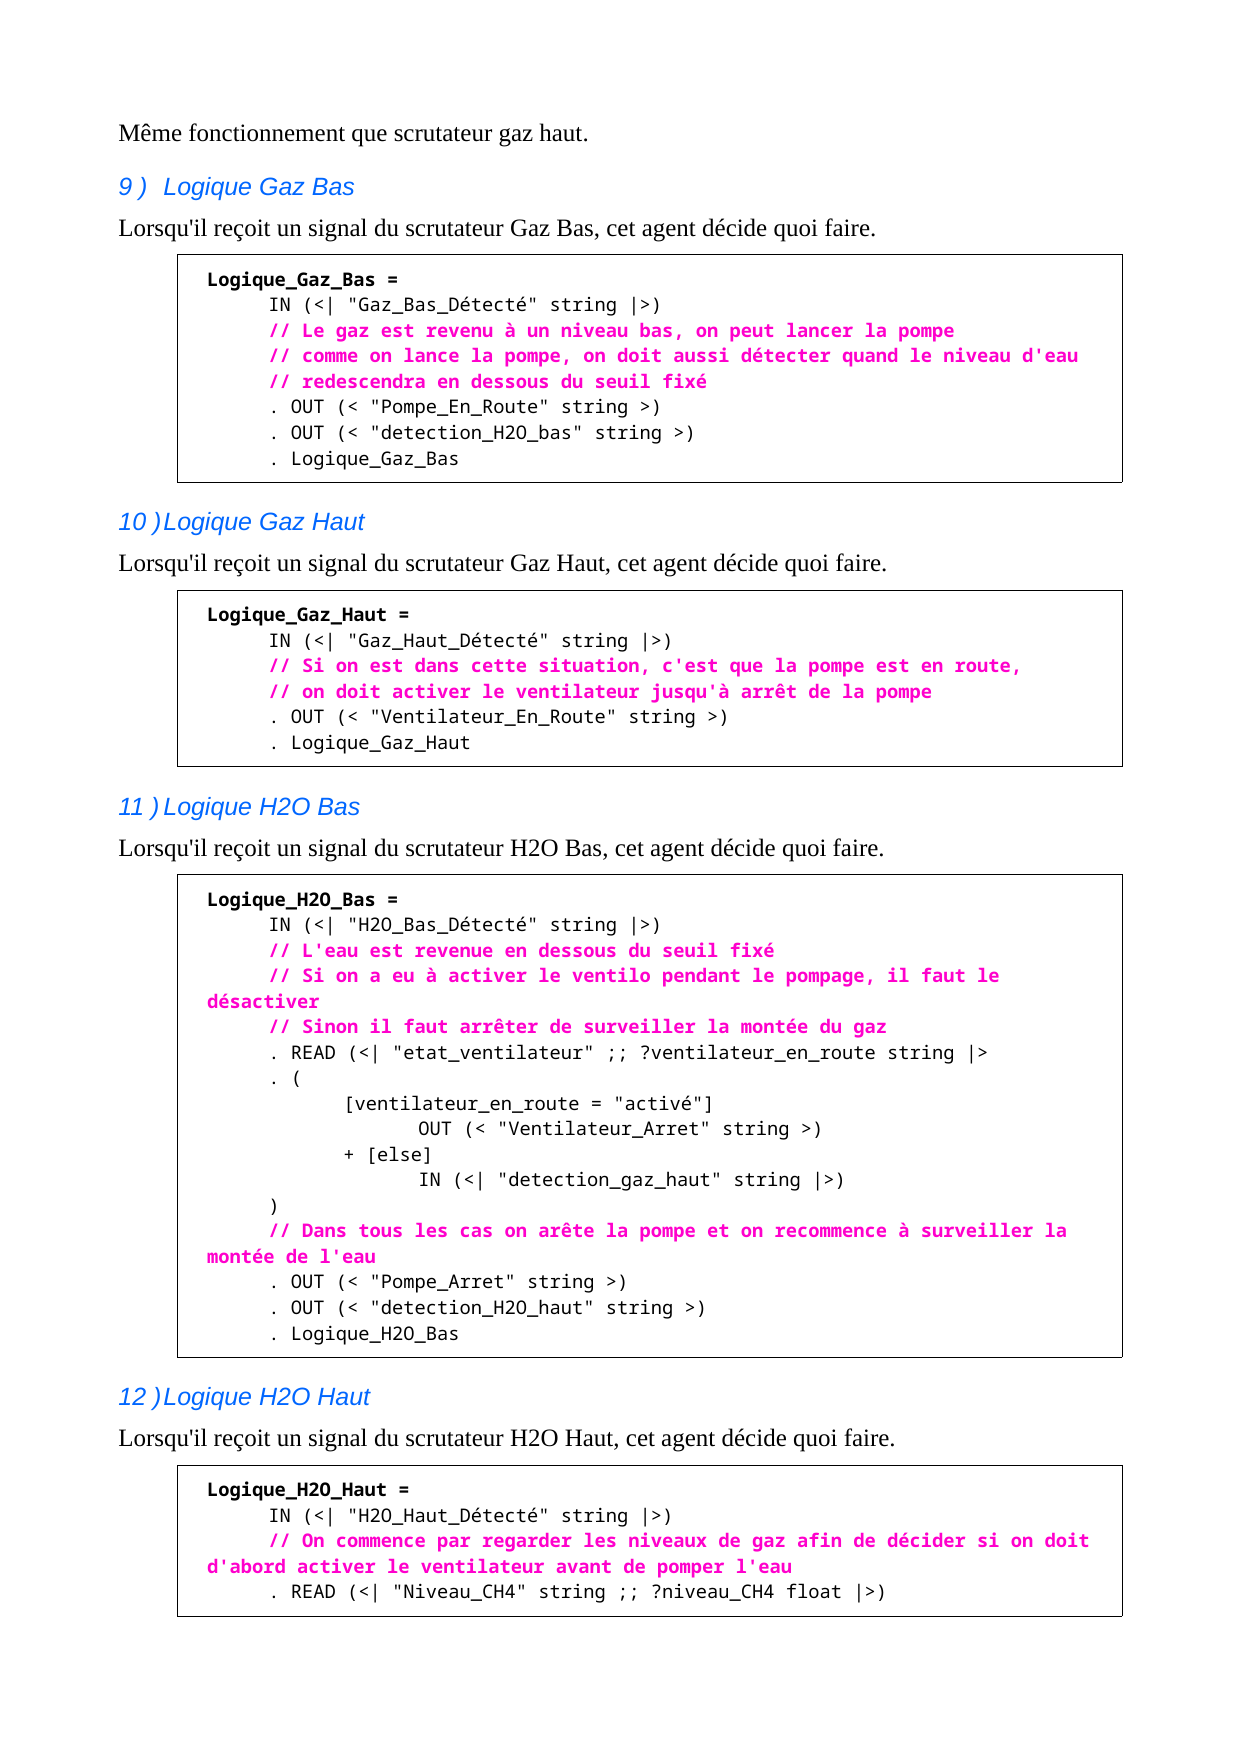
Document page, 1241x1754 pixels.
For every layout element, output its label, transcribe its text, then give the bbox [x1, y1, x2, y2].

subtitle Logique H2O Haut [118, 1382, 1122, 1411]
text Lorsqu'il reçoit un signal du scrutateur H2O Haut, cet agent décide quoi faire. [118, 1423, 1122, 1452]
text . OUT (< "Ventilateur_En_Route" string >) [178, 692, 1122, 717]
subtitle Logique Gaz Haut [118, 507, 1122, 536]
text // on doit activer le ventilateur jusqu'à arrêt de la pompe [178, 666, 1122, 692]
text . READ (<| "Niveau_CH4" string ;; ?niveau_CH4 float |>) [178, 1567, 1122, 1616]
text Même fonctionnement que scrutateur gaz haut. [118, 118, 1122, 147]
text . Logique_H2O_Bas [178, 1308, 1122, 1357]
text [ventilateur_en_route = "activé"] [178, 1078, 1122, 1104]
text IN (<| "H2O_Haut_Détecté" string |>) [178, 1490, 1122, 1516]
text . ( [178, 1053, 1122, 1078]
text . READ (<| "etat_ventilateur" ;; ?ventilateur_en_route string |> [178, 1027, 1122, 1053]
text . OUT (< "Pompe_Arret" string >) [178, 1257, 1122, 1282]
text Lorsqu'il reçoit un signal du scrutateur H2O Bas, cet agent décide quoi faire. [118, 833, 1122, 862]
text . OUT (< "Pompe_En_Route" string >) [178, 382, 1122, 407]
text + [else] [178, 1129, 1122, 1155]
text OUT (< "Ventilateur_Arret" string >) [178, 1104, 1122, 1129]
text // Dans tous les cas on arête la pompe et on recommence à surveiller la montée de l'eau [178, 1206, 1122, 1257]
text // Si on a eu à activer le ventilo pendant le pompage, il faut le désactiver [178, 951, 1122, 1002]
text . Logique_Gaz_Bas [178, 433, 1122, 482]
text // On commence par regarder les niveaux de gaz afin de décider si on doit d'abord activer le ventilateur avant de pomper l'eau [178, 1516, 1122, 1567]
text . OUT (< "detection_H2O_bas" string >) [178, 407, 1122, 433]
subtitle Logique Gaz Bas [118, 172, 1122, 201]
text ) [178, 1180, 1122, 1206]
text // redescendra en dessous du seuil fixé [178, 356, 1122, 382]
text // Le gaz est revenu à un niveau bas, on peut lancer la pompe [178, 305, 1122, 331]
text IN (<| "detection_gaz_haut" string |>) [178, 1155, 1122, 1180]
text // Sinon il faut arrêter de surveiller la montée du gaz [178, 1002, 1122, 1027]
text Logique_H2O_Bas = [178, 875, 1122, 900]
text // Si on est dans cette situation, c'est que la pompe est en route, [178, 641, 1122, 666]
text IN (<| "Gaz_Bas_Détecté" string |>) [178, 280, 1122, 305]
text IN (<| "H2O_Bas_Détecté" string |>) [178, 900, 1122, 925]
text Logique_Gaz_Bas = [178, 255, 1122, 280]
text IN (<| "Gaz_Haut_Détecté" string |>) [178, 615, 1122, 641]
text . OUT (< "detection_H2O_haut" string >) [178, 1282, 1122, 1308]
text Lorsqu'il reçoit un signal du scrutateur Gaz Bas, cet agent décide quoi faire. [118, 213, 1122, 242]
text Logique_Gaz_Haut = [178, 591, 1122, 615]
text . Logique_Gaz_Haut [178, 717, 1122, 766]
text // comme on lance la pompe, on doit aussi détecter quand le niveau d'eau [178, 331, 1122, 356]
text // L'eau est revenue en dessous du seuil fixé [178, 925, 1122, 951]
subtitle Logique H2O Bas [118, 792, 1122, 820]
text Logique_H2O_Haut = [178, 1466, 1122, 1490]
text Lorsqu'il reçoit un signal du scrutateur Gaz Haut, cet agent décide quoi faire. [118, 548, 1122, 577]
